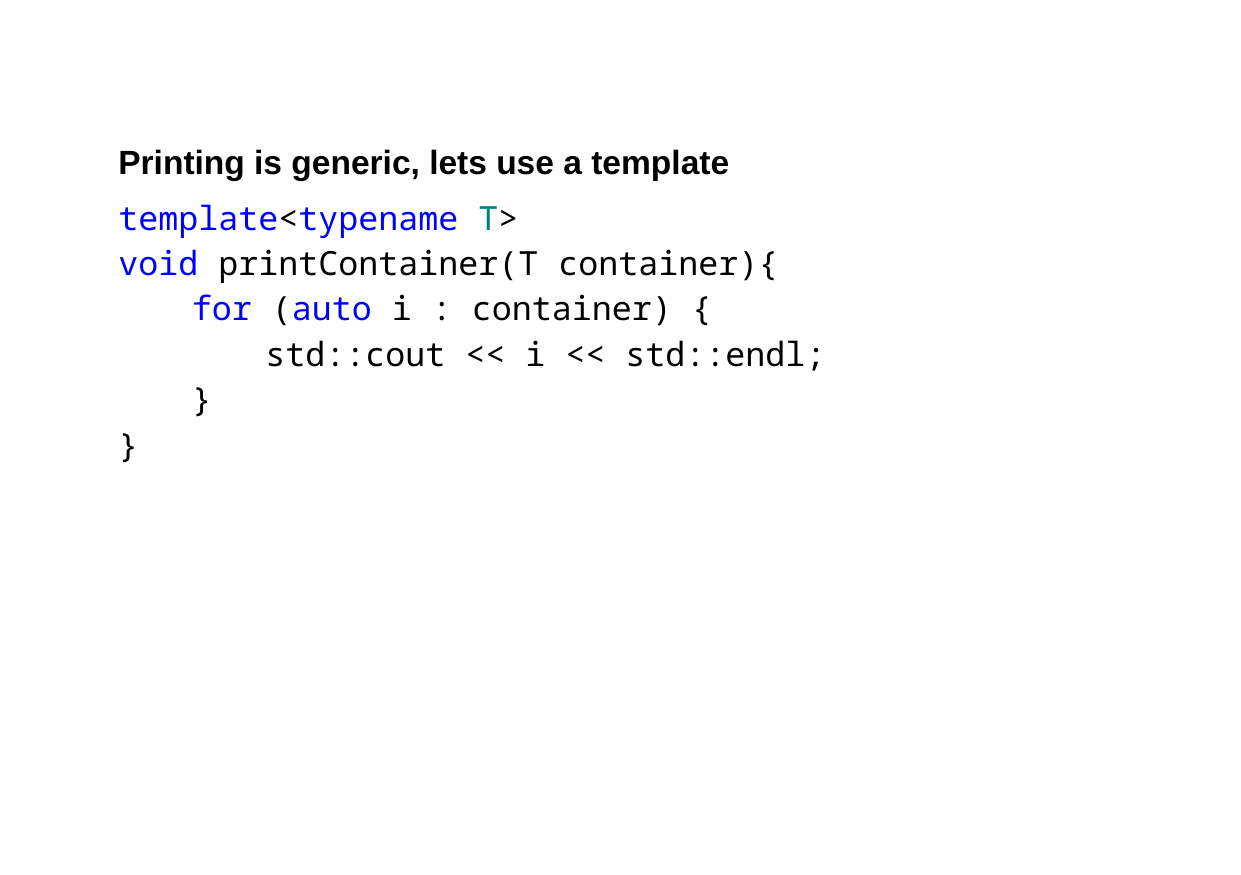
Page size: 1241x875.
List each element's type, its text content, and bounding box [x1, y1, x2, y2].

text } [118, 421, 1122, 467]
text void printContainer(T container){ [118, 240, 1122, 285]
subtitle Printing is generic, lets use a template [118, 143, 1122, 182]
text template<typename T> [118, 194, 1122, 240]
text std::cout << i << std::endl; [118, 331, 1122, 376]
text } [118, 376, 1122, 421]
text for (auto i : container) { [118, 285, 1122, 331]
